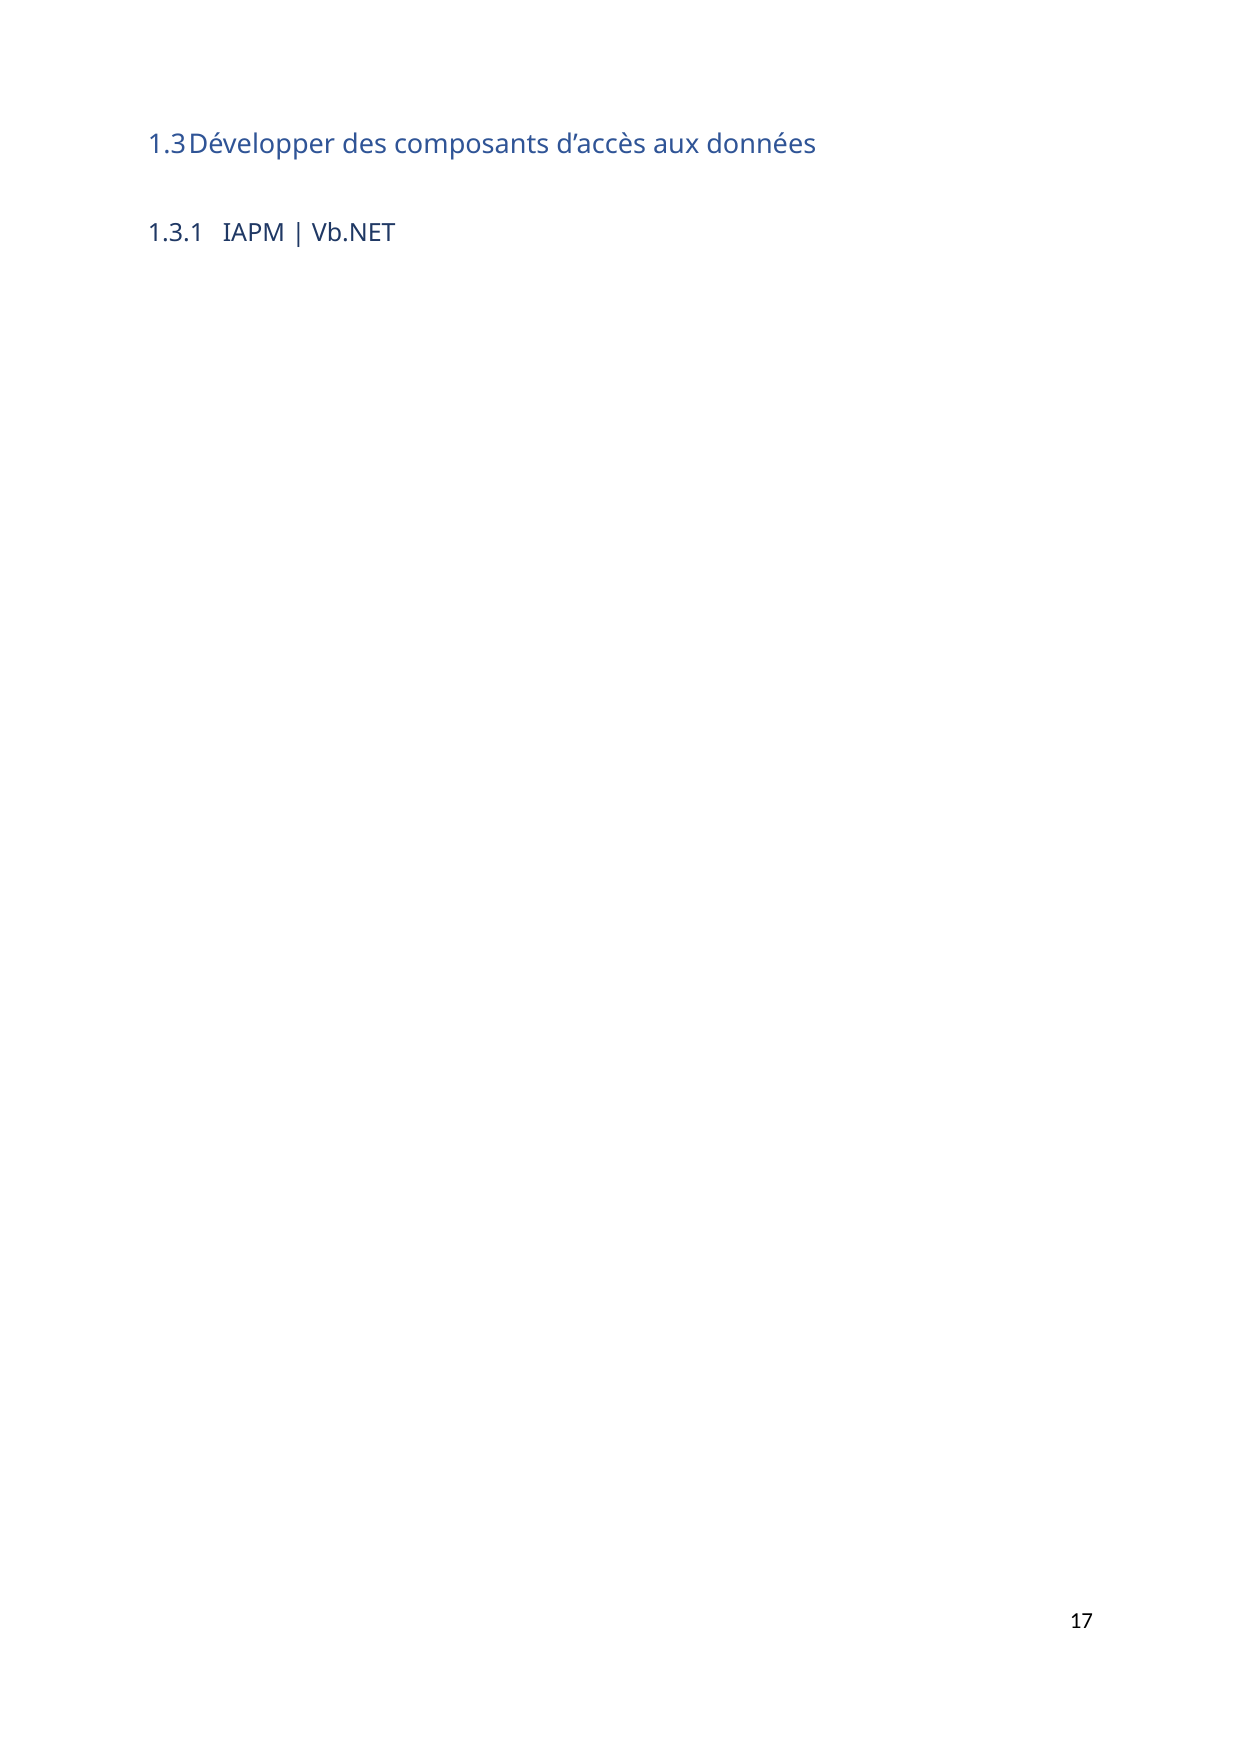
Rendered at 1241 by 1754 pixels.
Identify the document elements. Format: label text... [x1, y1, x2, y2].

list IAPM | Vb.NET [148, 214, 1093, 249]
list Développer des composants d’accès aux données [148, 124, 1093, 161]
